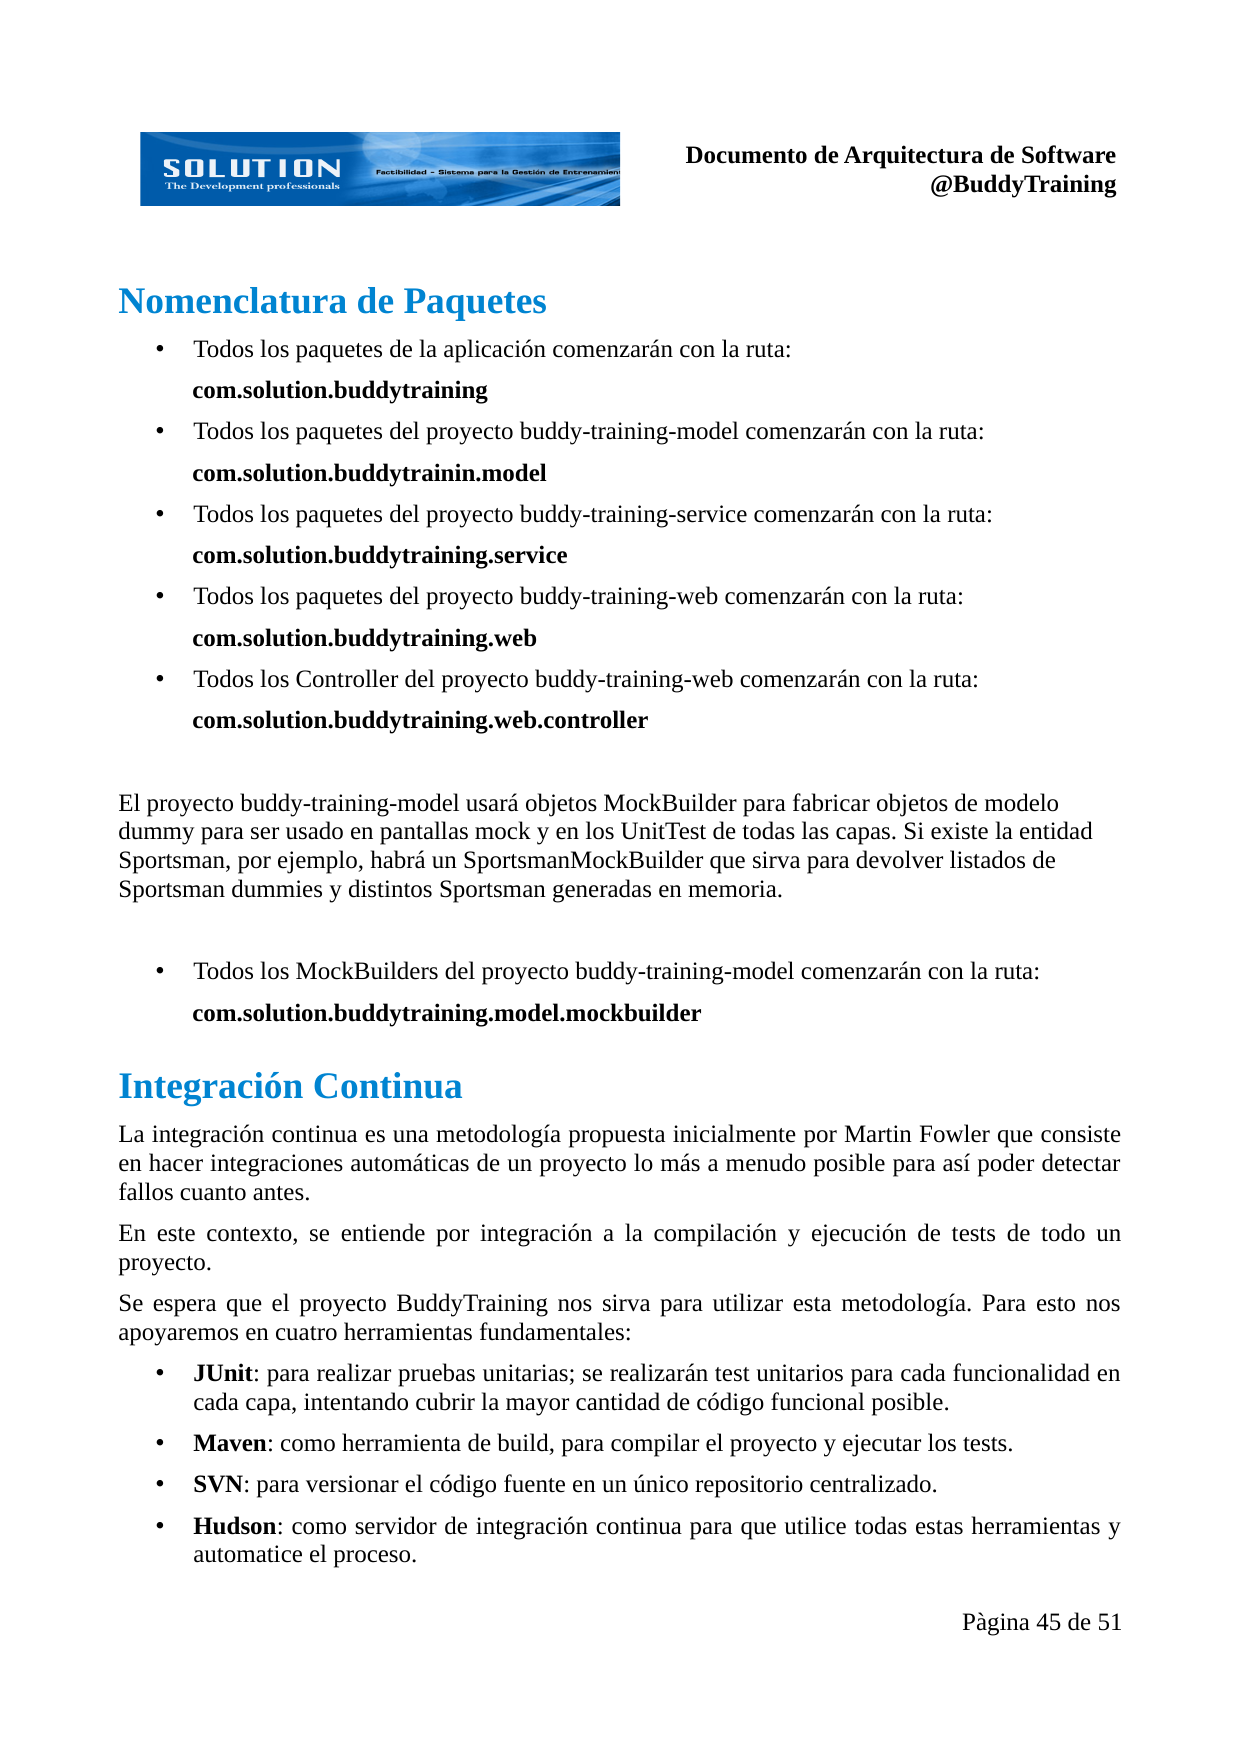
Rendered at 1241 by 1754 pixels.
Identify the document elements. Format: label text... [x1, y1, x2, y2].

list Todos los paquetes del proyecto buddy-training-web comenzarán con la ruta: [156, 581, 1122, 610]
list Todos los MockBuilders del proyecto buddy-training-model comenzarán con la ruta: [156, 956, 1122, 985]
list Todos los paquetes del proyecto buddy-training-model comenzarán con la ruta: [156, 416, 1122, 445]
text En este contexto, se entiende por integración a la compilación y ejecución de tests de todo un proyecto. [118, 1218, 1122, 1276]
text com.solution.buddytraining.model.mockbuilder [192, 998, 1122, 1026]
text com.solution.buddytraining.web [192, 623, 1122, 651]
subtitle Nomenclatura de Paquetes [118, 278, 1122, 321]
text com.solution.buddytraining.web.controller [192, 705, 1122, 734]
text Se espera que el proyecto BuddyTraining nos sirva para utilizar esta metodología. Para esto nos apoyaremos en cuatro herramientas fundamentales: [118, 1288, 1122, 1346]
text com.solution.buddytraining [192, 375, 1122, 404]
text La integración continua es una metodología propuesta inicialmente por Martin Fowler que consiste en hacer integraciones automáticas de un proyecto lo más a menudo posible para así poder detectar fallos cuanto antes. [118, 1119, 1122, 1206]
list Todos los paquetes del proyecto buddy-training-service comenzarán con la ruta: [156, 499, 1122, 528]
list SVN: para versionar el código fuente en un único repositorio centralizado. [156, 1469, 1122, 1498]
list Maven: como herramienta de build, para compilar el proyecto y ejecutar los tests. [156, 1428, 1122, 1457]
list Hudson: como servidor de integración continua para que utilice todas estas herramientas y automatice el proceso. [156, 1511, 1122, 1568]
text com.solution.buddytrainin.model [192, 458, 1122, 486]
list Todos los Controller del proyecto buddy-training-web comenzarán con la ruta: [156, 664, 1122, 693]
list Todos los paquetes de la aplicación comenzarán con la ruta: [156, 334, 1122, 363]
text com.solution.buddytraining.service [192, 540, 1122, 569]
list JUnit: para realizar pruebas unitarias; se realizarán test unitarios para cada funcionalidad en cada capa, intentando cubrir la mayor cantidad de código funcional posible. [156, 1358, 1122, 1416]
subtitle Integración Continua [118, 1064, 1122, 1107]
picture [140, 132, 621, 206]
text El proyecto buddy-training-model usará objetos MockBuilder para fabricar objetos de modelo dummy para ser usado en pantallas mock y en los UnitTest de todas las capas. Si existe la entidad Sportsman, por ejemplo, habrá un SportsmanMockBuilder que sirva para devolver listados de Sportsman dummies y distintos Sportsman generadas en memoria. [118, 788, 1122, 903]
